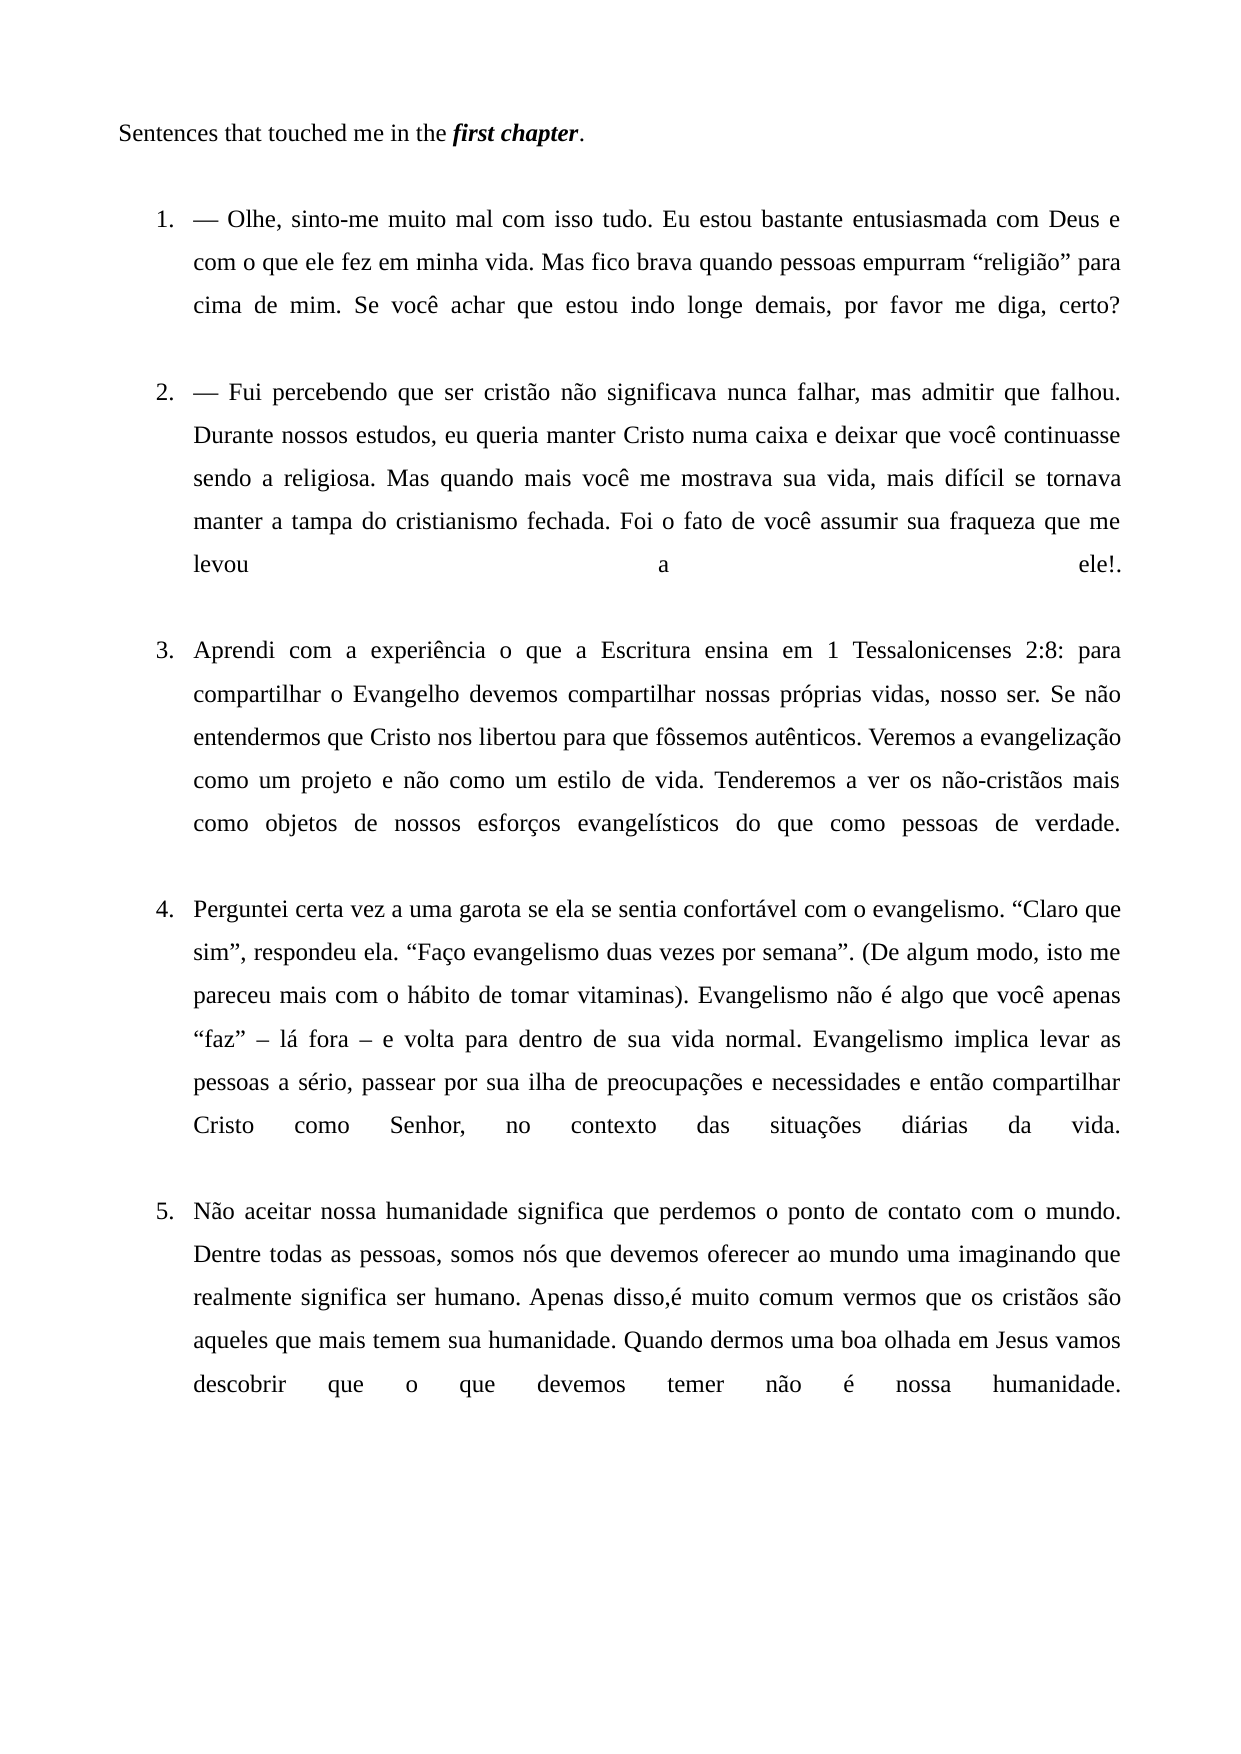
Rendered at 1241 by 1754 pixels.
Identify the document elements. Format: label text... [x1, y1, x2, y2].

list Aprendi com a experiência o que a Escritura ensina em 1 Tessalonicenses 2:8: para compartilhar o Evangelho devemos compartilhar nossas próprias vidas, nosso ser. Se não entendermos que Cristo nos libertou para que fôssemos autênticos. Veremos a evangelização como um projeto e não como um estilo de vida. Tenderemos a ver os não-cristãos mais como objetos de nossos esforços evangelísticos do que como pessoas de verdade. [156, 636, 1122, 880]
list — Fui percebendo que ser cristão não significava nunca falhar, mas admitir que falhou. Durante nossos estudos, eu queria manter Cristo numa caixa e deixar que você continuasse sendo a religiosa. Mas quando mais você me mostrava sua vida, mais difícil se tornava manter a tampa do cristianismo fechada. Foi o fato de você assumir sua fraqueza que me levou a ele!. [156, 377, 1122, 621]
list Não aceitar nossa humanidade significa que perdemos o ponto de contato com o mundo. Dentre todas as pessoas, somos nós que devemos oferecer ao mundo uma imaginando que realmente significa ser humano. Apenas disso,é muito comum vermos que os cristãos são aqueles que mais temem sua humanidade. Quando dermos uma boa olhada em Jesus vamos descobrir que o que devemos temer não é nossa humanidade. [156, 1196, 1122, 1441]
list — Olhe, sinto-me muito mal com isso tudo. Eu estou bastante entusiasmada com Deus e com o que ele fez em minha vida. Mas fico brava quando pessoas empurram “religião” para cima de mim. Se você achar que estou indo longe demais, por favor me diga, certo? [156, 204, 1122, 362]
list Perguntei certa vez a uma garota se ela se sentia confortável com o evangelismo. “Claro que sim”, respondeu ela. “Faço evangelismo duas vezes por semana”. (De algum modo, isto me pareceu mais com o hábito de tomar vitaminas). Evangelismo não é algo que você apenas “faz” – lá fora – e volta para dentro de sua vida normal. Evangelismo implica levar as pessoas a sério, passear por sua ilha de preocupações e necessidades e então compartilhar Cristo como Senhor, no contexto das situações diárias da vida. [156, 894, 1122, 1182]
text Sentences that touched me in the first chapter. [118, 118, 1122, 147]
